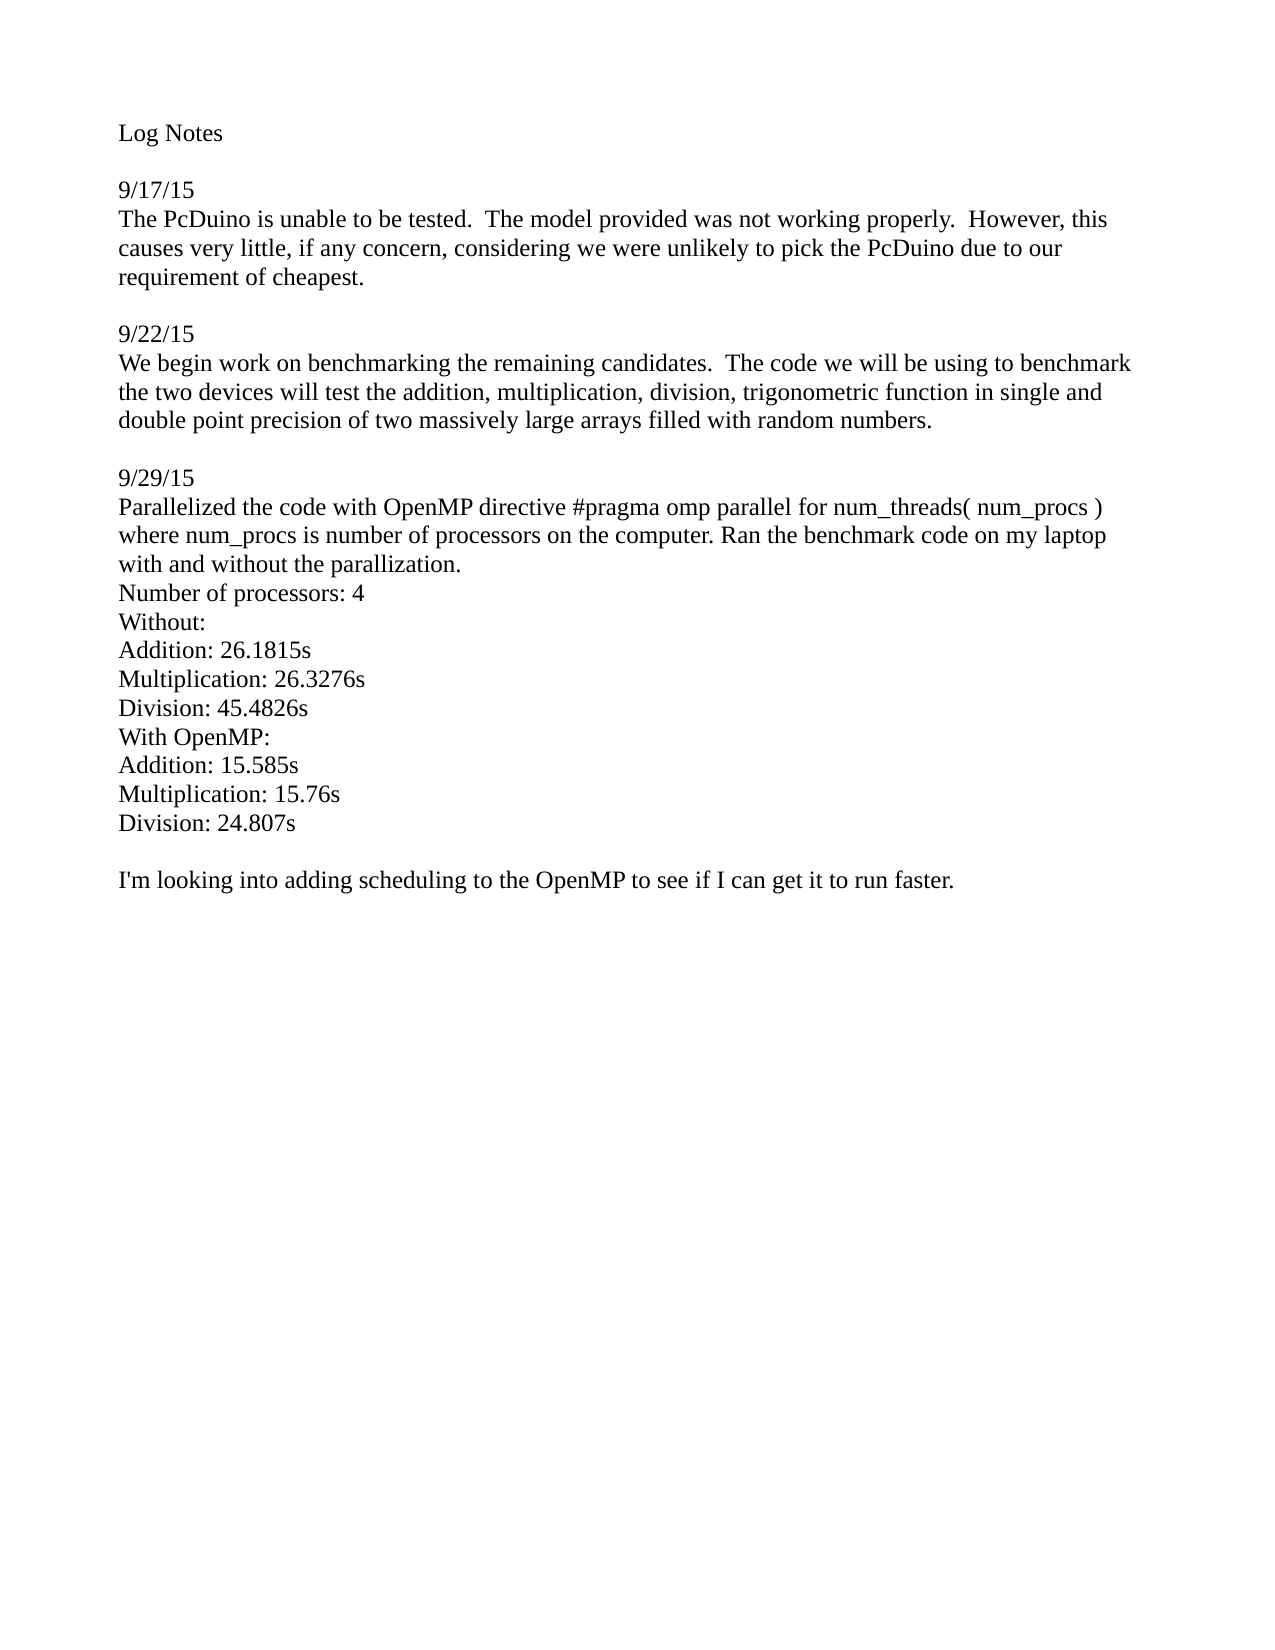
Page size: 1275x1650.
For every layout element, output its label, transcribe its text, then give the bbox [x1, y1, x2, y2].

text 9/22/15 [118, 319, 1157, 348]
text Number of processors: 4 [118, 578, 1157, 607]
text I'm looking into adding scheduling to the OpenMP to see if I can get it to run faster. [118, 866, 1157, 894]
text Log Notes [118, 118, 1157, 147]
text 9/17/15 [118, 176, 1157, 204]
text The PcDuino is unable to be tested. The model provided was not working properly. However, this causes very little, if any concern, considering we were unlikely to pick the PcDuino due to our requirement of cheapest. [118, 204, 1157, 291]
text Addition: 26.1815s [118, 636, 1157, 664]
text We begin work on benchmarking the remaining candidates. The code we will be using to benchmark the two devices will test the addition, multiplication, division, trigonometric function in single and double point precision of two massively large arrays filled with random numbers. [118, 348, 1157, 434]
text With OpenMP: [118, 722, 1157, 751]
text Multiplication: 26.3276s [118, 664, 1157, 693]
text Multiplication: 15.76s [118, 779, 1157, 808]
text 9/29/15 [118, 463, 1157, 492]
text Addition: 15.585s [118, 751, 1157, 779]
text Division: 24.807s [118, 808, 1157, 837]
text Division: 45.4826s [118, 693, 1157, 722]
text Parallelized the code with OpenMP directive #pragma omp parallel for num_threads( num_procs ) where num_procs is number of processors on the computer. Ran the benchmark code on my laptop with and without the parallization. [118, 492, 1157, 578]
text Without: [118, 607, 1157, 636]
